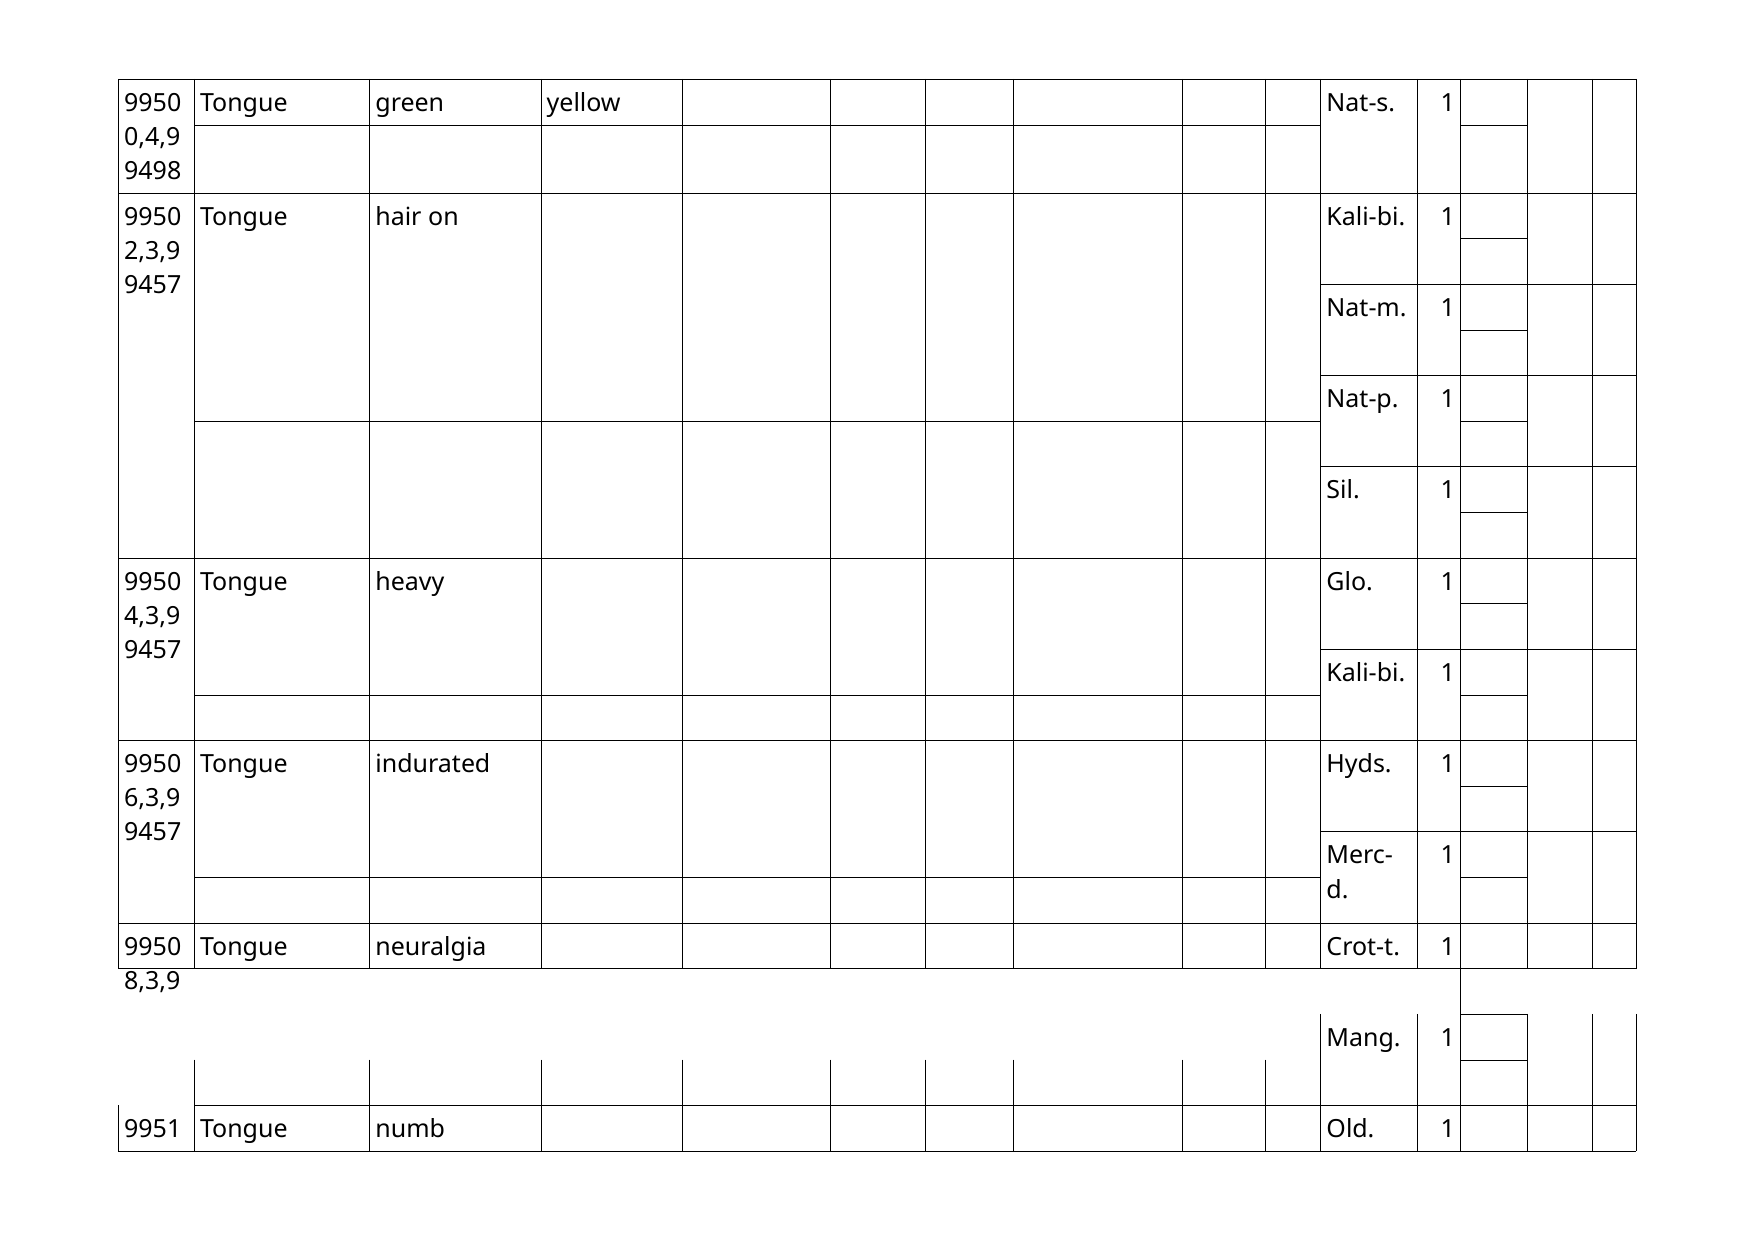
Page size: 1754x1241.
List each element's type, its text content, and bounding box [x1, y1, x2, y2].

table_cell [1528, 924, 1592, 968]
table_cell [1014, 559, 1182, 694]
table_cell [683, 422, 830, 558]
table_cell [542, 559, 682, 694]
table_cell yellow [542, 80, 682, 124]
table_cell Merc-d. [1321, 832, 1417, 923]
table_cell 99500,4,99498 [119, 80, 194, 193]
table_cell [1183, 126, 1265, 193]
table_cell [831, 924, 925, 968]
table_cell [1528, 376, 1592, 466]
table_cell [1461, 80, 1527, 124]
table_cell [1266, 126, 1320, 193]
table_cell [1183, 194, 1265, 421]
table_cell [1183, 422, 1265, 558]
table_cell [1461, 1015, 1527, 1059]
table_cell [926, 80, 1013, 124]
table_cell [1528, 559, 1592, 649]
table_cell 1 [1418, 1106, 1460, 1151]
table_cell [542, 924, 682, 968]
table_cell Crot-t. [1321, 924, 1417, 968]
table_cell [1461, 513, 1527, 558]
table_cell [1593, 559, 1636, 649]
table_cell [370, 422, 541, 558]
table_cell 1 [1418, 832, 1460, 923]
table_cell [683, 559, 830, 694]
table_cell [1266, 1106, 1320, 1151]
table_cell Sil. [1321, 467, 1417, 558]
table_cell 1 [1418, 194, 1460, 284]
table_cell [542, 1106, 682, 1151]
table_cell [1014, 194, 1182, 421]
table_cell [195, 422, 369, 558]
table_cell [542, 1060, 682, 1105]
table_cell [1461, 376, 1527, 421]
table_cell [195, 1060, 369, 1105]
table_cell [1014, 126, 1182, 193]
table_cell [1461, 924, 1527, 968]
table_cell [831, 194, 925, 421]
table_cell [831, 422, 925, 558]
table_cell [1014, 80, 1182, 124]
table_cell [195, 878, 369, 923]
table_cell [1014, 878, 1182, 923]
table_cell indurated [370, 741, 541, 877]
table_cell 1 [1418, 650, 1460, 740]
table_cell [1593, 80, 1636, 193]
table_cell [1461, 239, 1527, 284]
table_cell neuralgia [370, 924, 541, 968]
table_cell [1266, 924, 1320, 968]
table_cell [683, 194, 830, 421]
table_cell [542, 878, 682, 923]
table_cell [1593, 924, 1636, 968]
table_cell [1183, 1106, 1265, 1151]
table_cell green [370, 80, 541, 124]
table_cell [926, 126, 1013, 193]
table_cell 1 [1418, 376, 1460, 466]
table_cell Tongue [195, 924, 369, 968]
table_cell [1014, 1106, 1182, 1151]
table_cell [926, 194, 1013, 421]
table_cell [683, 80, 830, 124]
table_cell 1 [1418, 285, 1460, 375]
table_cell 9951 [119, 1105, 194, 1151]
table_cell numb [370, 1106, 541, 1151]
table_cell Nat-m. [1321, 285, 1417, 375]
table_cell 1 [1418, 80, 1460, 193]
table_cell [1528, 650, 1592, 740]
table_cell [1266, 696, 1320, 740]
table_cell [1593, 650, 1636, 740]
table_cell [683, 1060, 830, 1105]
table_cell [683, 878, 830, 923]
table_cell [1266, 194, 1320, 421]
table_cell [1528, 741, 1592, 831]
table_cell [1593, 285, 1636, 375]
table_cell [926, 924, 1013, 968]
table_cell Nat-s. [1321, 80, 1417, 193]
table_cell [1183, 696, 1265, 740]
table_cell [370, 878, 541, 923]
table_cell [1461, 650, 1527, 694]
table_cell [1528, 194, 1592, 284]
table_cell [926, 1060, 1013, 1105]
table_cell [1014, 741, 1182, 877]
table_cell [370, 696, 541, 740]
table_cell 99502,3,99457 [119, 194, 194, 558]
table_cell 1 [1418, 467, 1460, 558]
table_cell Hyds. [1321, 741, 1417, 831]
table_cell [1266, 741, 1320, 877]
table_cell [1461, 878, 1527, 923]
table_cell Tongue [195, 559, 369, 694]
table_cell Mang. [1321, 1014, 1417, 1105]
table_cell [1014, 1060, 1182, 1105]
table_cell [1461, 604, 1527, 649]
table_cell [1266, 80, 1320, 124]
table_cell 1 [1418, 741, 1460, 831]
table_cell [1528, 467, 1592, 558]
table_cell [1014, 924, 1182, 968]
table_cell [1461, 126, 1527, 193]
table_cell [542, 741, 682, 877]
table_cell [1014, 422, 1182, 558]
table_cell [1183, 1060, 1265, 1105]
table_cell [683, 126, 830, 193]
table_cell 1 [1418, 559, 1460, 649]
table_cell [926, 741, 1013, 877]
table_cell 99508,3,99457 [119, 924, 194, 968]
table_cell Tongue [195, 80, 369, 124]
table_cell [1183, 878, 1265, 923]
table_cell [831, 559, 925, 694]
table_cell [370, 126, 541, 193]
table_cell Tongue [195, 194, 369, 421]
table_cell [1266, 559, 1320, 694]
table_cell [542, 126, 682, 193]
table_cell [1528, 1106, 1592, 1151]
table_cell [831, 741, 925, 877]
table_cell [683, 1106, 830, 1151]
table_cell [683, 924, 830, 968]
table_cell [1183, 741, 1265, 877]
table_cell [1593, 741, 1636, 831]
table_cell [1528, 832, 1592, 923]
table_cell Kali-bi. [1321, 650, 1417, 740]
table_cell [1461, 422, 1527, 466]
table_cell [1266, 1060, 1320, 1105]
table_cell [926, 878, 1013, 923]
table_cell [1528, 80, 1592, 193]
table_cell [1528, 1014, 1592, 1105]
table_cell [1461, 194, 1527, 238]
table_cell [1461, 741, 1527, 786]
table_cell [195, 696, 369, 740]
table_cell [683, 741, 830, 877]
table_cell hair on [370, 194, 541, 421]
table_cell [1461, 285, 1527, 329]
table_cell 1 [1418, 1014, 1460, 1105]
table_cell [1461, 1061, 1527, 1105]
table_cell 99504,3,99457 [119, 559, 194, 740]
table_cell [926, 1106, 1013, 1151]
table_cell [542, 422, 682, 558]
table_cell 99506,3,99457 [119, 741, 194, 923]
table_cell [683, 696, 830, 740]
table_cell [370, 1060, 541, 1105]
table_cell [1461, 559, 1527, 603]
table_cell [1014, 696, 1182, 740]
table_cell [1461, 1106, 1527, 1151]
table_cell Tongue [195, 741, 369, 877]
table_cell [1183, 924, 1265, 968]
table_cell [831, 878, 925, 923]
table_cell [1593, 832, 1636, 923]
table_cell [1593, 1014, 1636, 1105]
table_cell [831, 696, 925, 740]
table_cell [542, 696, 682, 740]
table_cell [1461, 969, 1527, 1014]
table_cell [1461, 331, 1527, 375]
table_cell [831, 1106, 925, 1151]
table_cell [1266, 878, 1320, 923]
table_cell [831, 80, 925, 124]
table_cell 1 [1418, 924, 1460, 968]
table_cell Tongue [195, 1106, 369, 1151]
table_cell [1461, 832, 1527, 877]
table_cell [1593, 194, 1636, 284]
table_cell [1183, 559, 1265, 694]
table_cell [1593, 376, 1636, 466]
table_cell [1593, 1106, 1636, 1151]
table_cell Nat-p. [1321, 376, 1417, 466]
table_cell [195, 126, 369, 193]
table_cell [1183, 80, 1265, 124]
table_cell Old. [1321, 1106, 1417, 1151]
table_cell Kali-bi. [1321, 194, 1417, 284]
table_cell [926, 696, 1013, 740]
table_cell [926, 559, 1013, 694]
table_cell [1461, 467, 1527, 512]
table_cell [1266, 422, 1320, 558]
table_cell [1461, 787, 1527, 831]
table_cell [831, 1060, 925, 1105]
table_cell [831, 126, 925, 193]
table_cell [1461, 696, 1527, 740]
table_cell [926, 422, 1013, 558]
table_cell [542, 194, 682, 421]
table_cell Glo. [1321, 559, 1417, 649]
table_cell [1528, 285, 1592, 375]
table_cell heavy [370, 559, 541, 694]
table_cell [1593, 467, 1636, 558]
